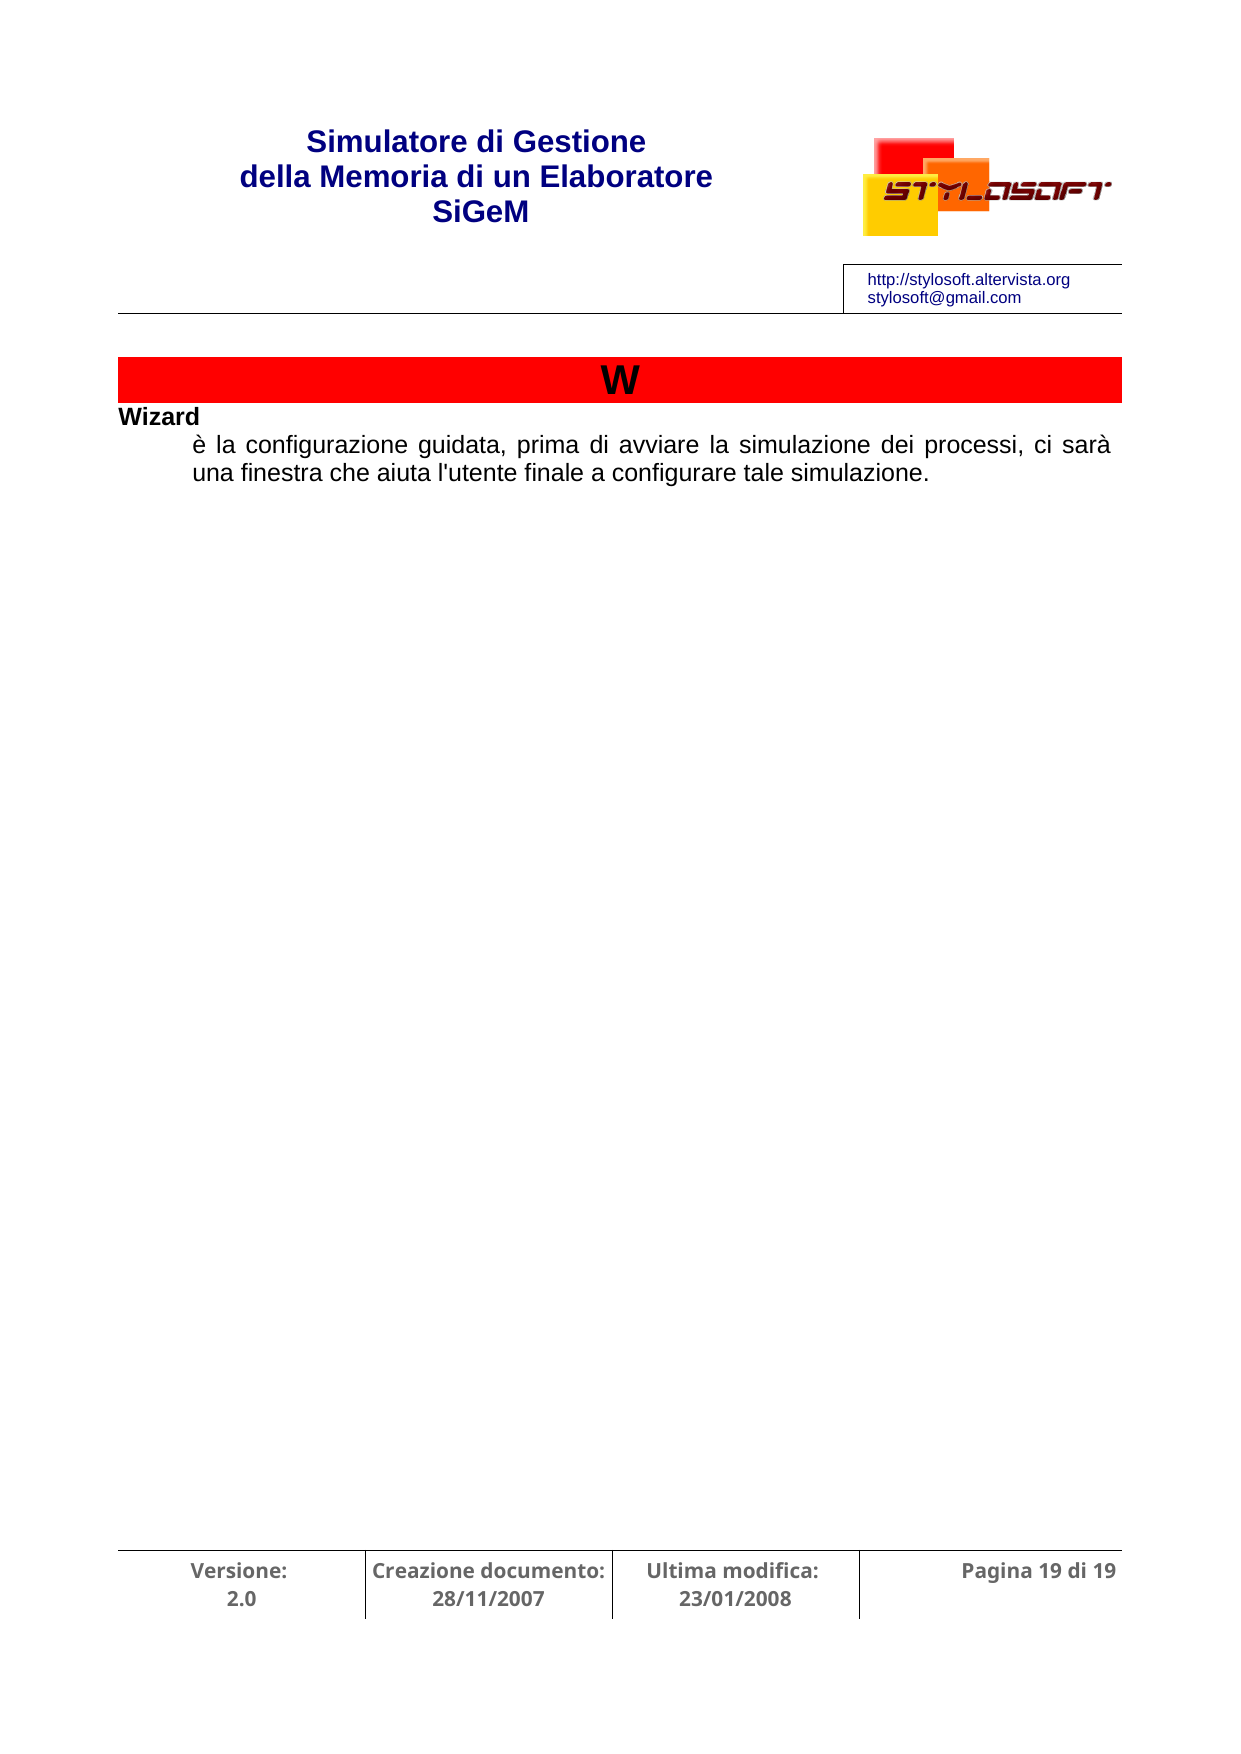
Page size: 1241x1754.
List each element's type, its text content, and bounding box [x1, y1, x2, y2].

text W [118, 357, 1122, 403]
picture [848, 123, 1117, 247]
text Wizard [118, 403, 1122, 431]
text è la configurazione guidata, prima di avviare la simulazione dei processi, ci sarà una finestra che aiuta l'utente finale a configurare tale simulazione. [118, 431, 1122, 487]
